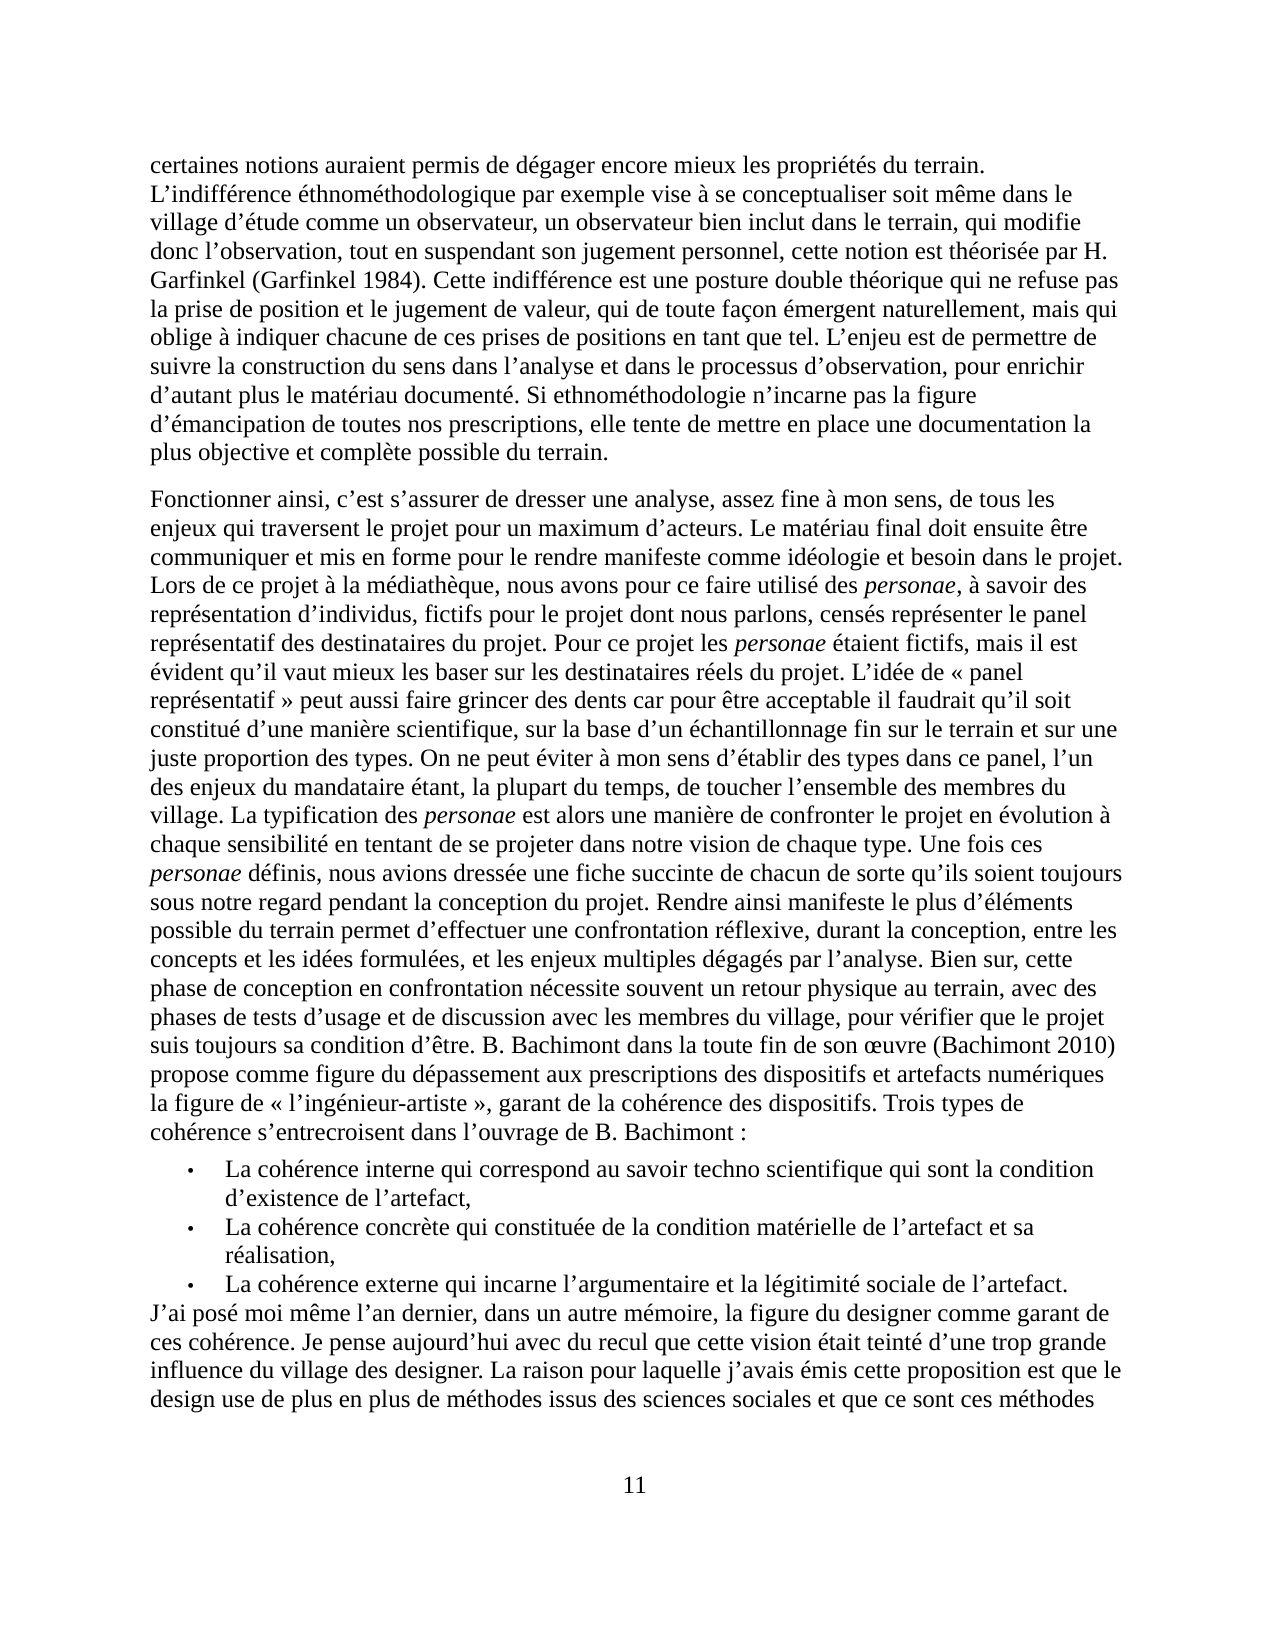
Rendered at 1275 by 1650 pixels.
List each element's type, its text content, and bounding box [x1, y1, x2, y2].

text Fonctionner ainsi, c’est s’assurer de dresser une analyse, assez fine à mon sens, de tous les enjeux qui traversent le projet pour un maximum d’acteurs. Le matériau final doit ensuite être communiquer et mis en forme pour le rendre manifeste comme idéologie et besoin dans le projet. Lors de ce projet à la médiathèque, nous avons pour ce faire utilisé des personae, à savoir des représentation d’individus, fictifs pour le projet dont nous parlons, censés représenter le panel représentatif des destinataires du projet. Pour ce projet les personae étaient fictifs, mais il est évident qu’il vaut mieux les baser sur les destinataires réels du projet. L’idée de « panel représentatif » peut aussi faire grincer des dents car pour être acceptable il faudrait qu’il soit constitué d’une manière scientifique, sur la base d’un échantillonnage fin sur le terrain et sur une juste proportion des types. On ne peut éviter à mon sens d’établir des types dans ce panel, l’un des enjeux du mandataire étant, la plupart du temps, de toucher l’ensemble des membres du village. La typification des personae est alors une manière de confronter le projet en évolution à chaque sensibilité en tentant de se projeter dans notre vision de chaque type. Une fois ces personae définis, nous avions dressée une fiche succinte de chacun de sorte qu’ils soient toujours sous notre regard pendant la conception du projet. Rendre ainsi manifeste le plus d’éléments possible du terrain permet d’effectuer une confrontation réflexive, durant la conception, entre les concepts et les idées formulées, et les enjeux multiples dégagés par l’analyse. Bien sur, cette phase de conception en confrontation nécessite souvent un retour physique au terrain, avec des phases de tests d’usage et de discussion avec les membres du village, pour vérifier que le projet suis toujours sa condition d’être. B. Bachimont dans la toute fin de son œuvre (Bachimont 2010) propose comme figure du dépassement aux prescriptions des dispositifs et artefacts numériques la figure de « l’ingénieur-artiste », garant de la cohérence des dispositifs. Trois types de cohérence s’entrecroisent dans l’ouvrage de B. Bachimont : [150, 484, 1125, 1145]
list La cohérence externe qui incarne l’argumentaire et la légitimité sociale de l’artefact. [187, 1269, 1125, 1298]
text certaines notions auraient permis de dégager encore mieux les propriétés du terrain. L’indifférence éthnométhodologique par exemple vise à se conceptualiser soit même dans le village d’étude comme un observateur, un observateur bien inclut dans le terrain, qui modifie donc l’observation, tout en suspendant son jugement personnel, cette notion est théorisée par H. Garfinkel (Garfinkel 1984). Cette indifférence est une posture double théorique qui ne refuse pas la prise de position et le jugement de valeur, qui de toute façon émergent naturellement, mais qui oblige à indiquer chacune de ces prises de positions en tant que tel. L’enjeu est de permettre de suivre la construction du sens dans l’analyse et dans le processus d’observation, pour enrichir d’autant plus le matériau documenté. Si ethnométhodologie n’incarne pas la figure d’émancipation de toutes nos prescriptions, elle tente de mettre en place une documentation la plus objective et complète possible du terrain. [150, 150, 1125, 466]
list La cohérence concrète qui constituée de la condition matérielle de l’artefact et sa réalisation, [187, 1212, 1125, 1269]
text J’ai posé moi même l’an dernier, dans un autre mémoire, la figure du designer comme garant de ces cohérence. Je pense aujourd’hui avec du recul que cette vision était teinté d’une trop grande influence du village des designer. La raison pour laquelle j’avais émis cette proposition est que le design use de plus en plus de méthodes issus des sciences sociales et que ce sont ces méthodes [150, 1298, 1125, 1413]
list La cohérence interne qui correspond au savoir techno scientifique qui sont la condition d’existence de l’artefact, [187, 1154, 1125, 1212]
